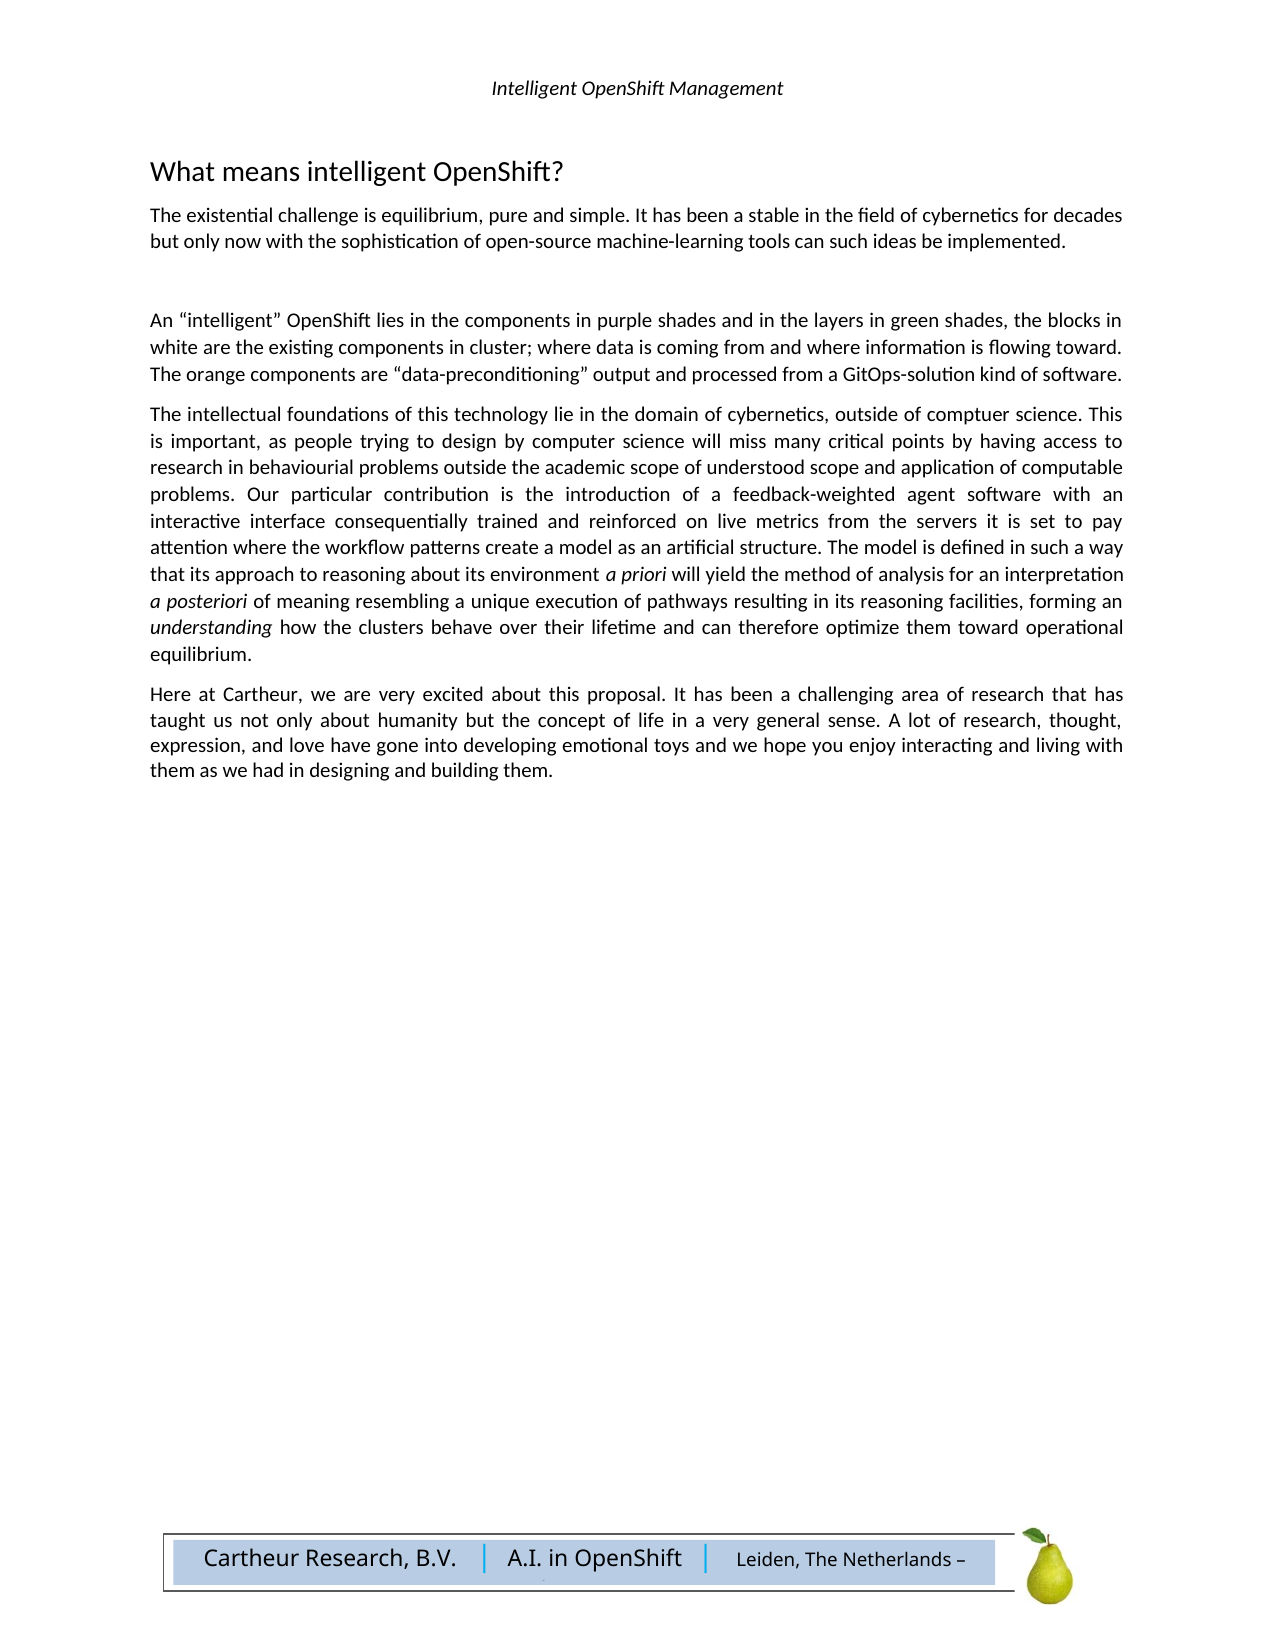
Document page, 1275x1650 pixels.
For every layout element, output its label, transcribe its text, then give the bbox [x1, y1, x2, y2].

text Here at Cartheur, we are very excited about this proposal. It has been a challenging area of research that has taught us not only about humanity but the concept of life in a very general sense. A lot of research, thought, expression, and love have gone into developing emotional toys and we hope you enjoy interacting and living with them as we had in designing and building them. [150, 681, 1125, 783]
text An “intelligent” OpenShift lies in the components in purple shades and in the layers in green shades, the blocks in white are the existing components in cluster; where data is coming from and where information is flowing toward. The orange components are “data-preconditioning” output and processed from a GitOps-solution kind of software. [150, 308, 1125, 386]
text The intellectual foundations of this technology lie in the domain of cybernetics, outside of comptuer science. This is important, as people trying to design by computer science will miss many critical points by having access to research in behaviourial problems outside the academic scope of understood scope and application of computable problems. Our particular contribution is the introduction of a feedback-weighted agent software with an interactive interface consequentially trained and reinforced on live metrics from the servers it is set to pay attention where the workflow patterns create a model as an artificial structure. The model is defined in such a way that its approach to reasoning about its environment a priori will yield the method of analysis for an interpretation a posteriori of meaning resembling a unique execution of pathways resulting in its reasoning facilities, forming an understanding how the clusters behave over their lifetime and can therefore optimize them toward operational equilibrium. [150, 401, 1125, 667]
text The existential challenge is equilibrium, pure and simple. It has been a stable in the field of cybernetics for decades but only now with the sophistication of open-source machine-learning tools can such ideas be implemented. [150, 202, 1125, 254]
picture [1014, 1526, 1084, 1605]
text What means intelligent OpenShift? [150, 153, 1125, 188]
